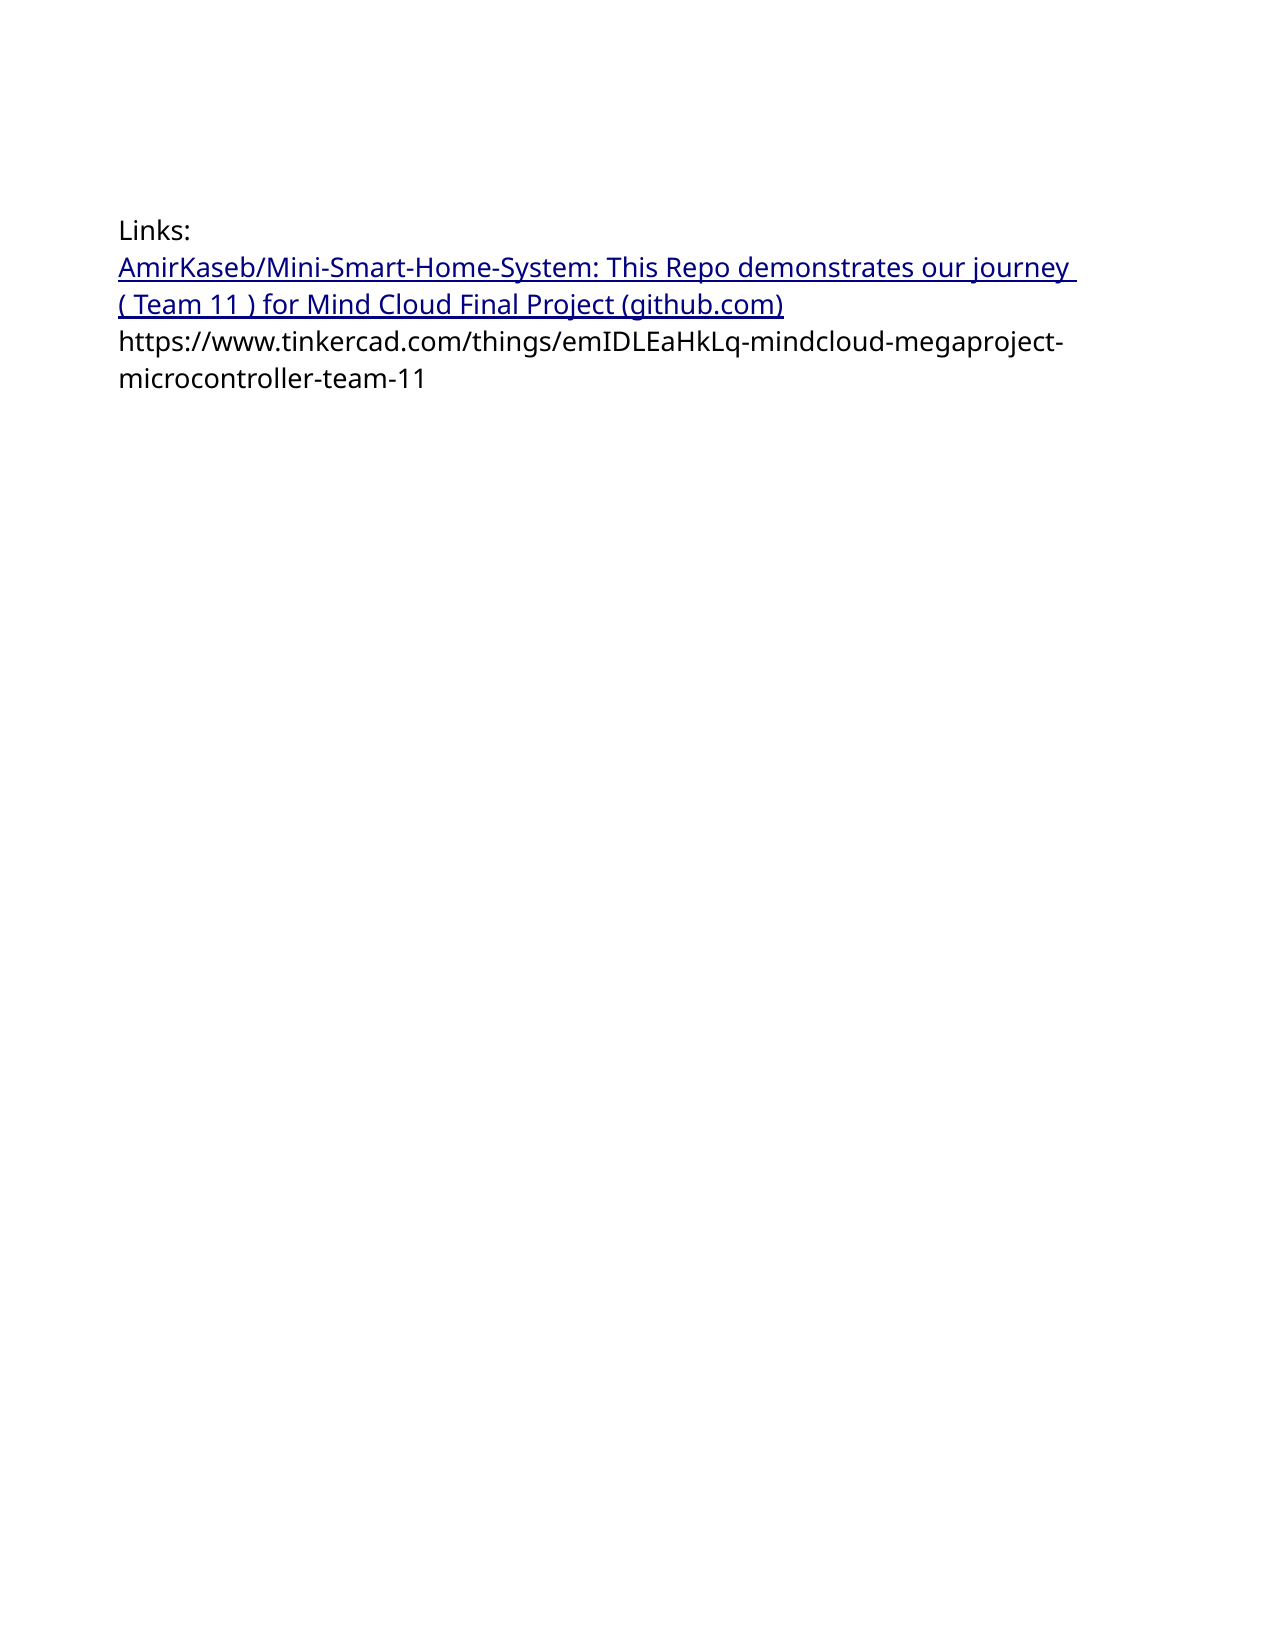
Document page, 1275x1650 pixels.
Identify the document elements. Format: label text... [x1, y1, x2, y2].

text AmirKaseb/Mini-Smart-Home-System: This Repo demonstrates our journey ( Team 11 ) for Mind Cloud Final Project (github.com) [118, 248, 1157, 322]
text https://www.tinkercad.com/things/emIDLEaHkLq-mindcloud-megaproject-microcontroller-team-11 [118, 322, 1157, 396]
text Links: [118, 212, 1157, 248]
